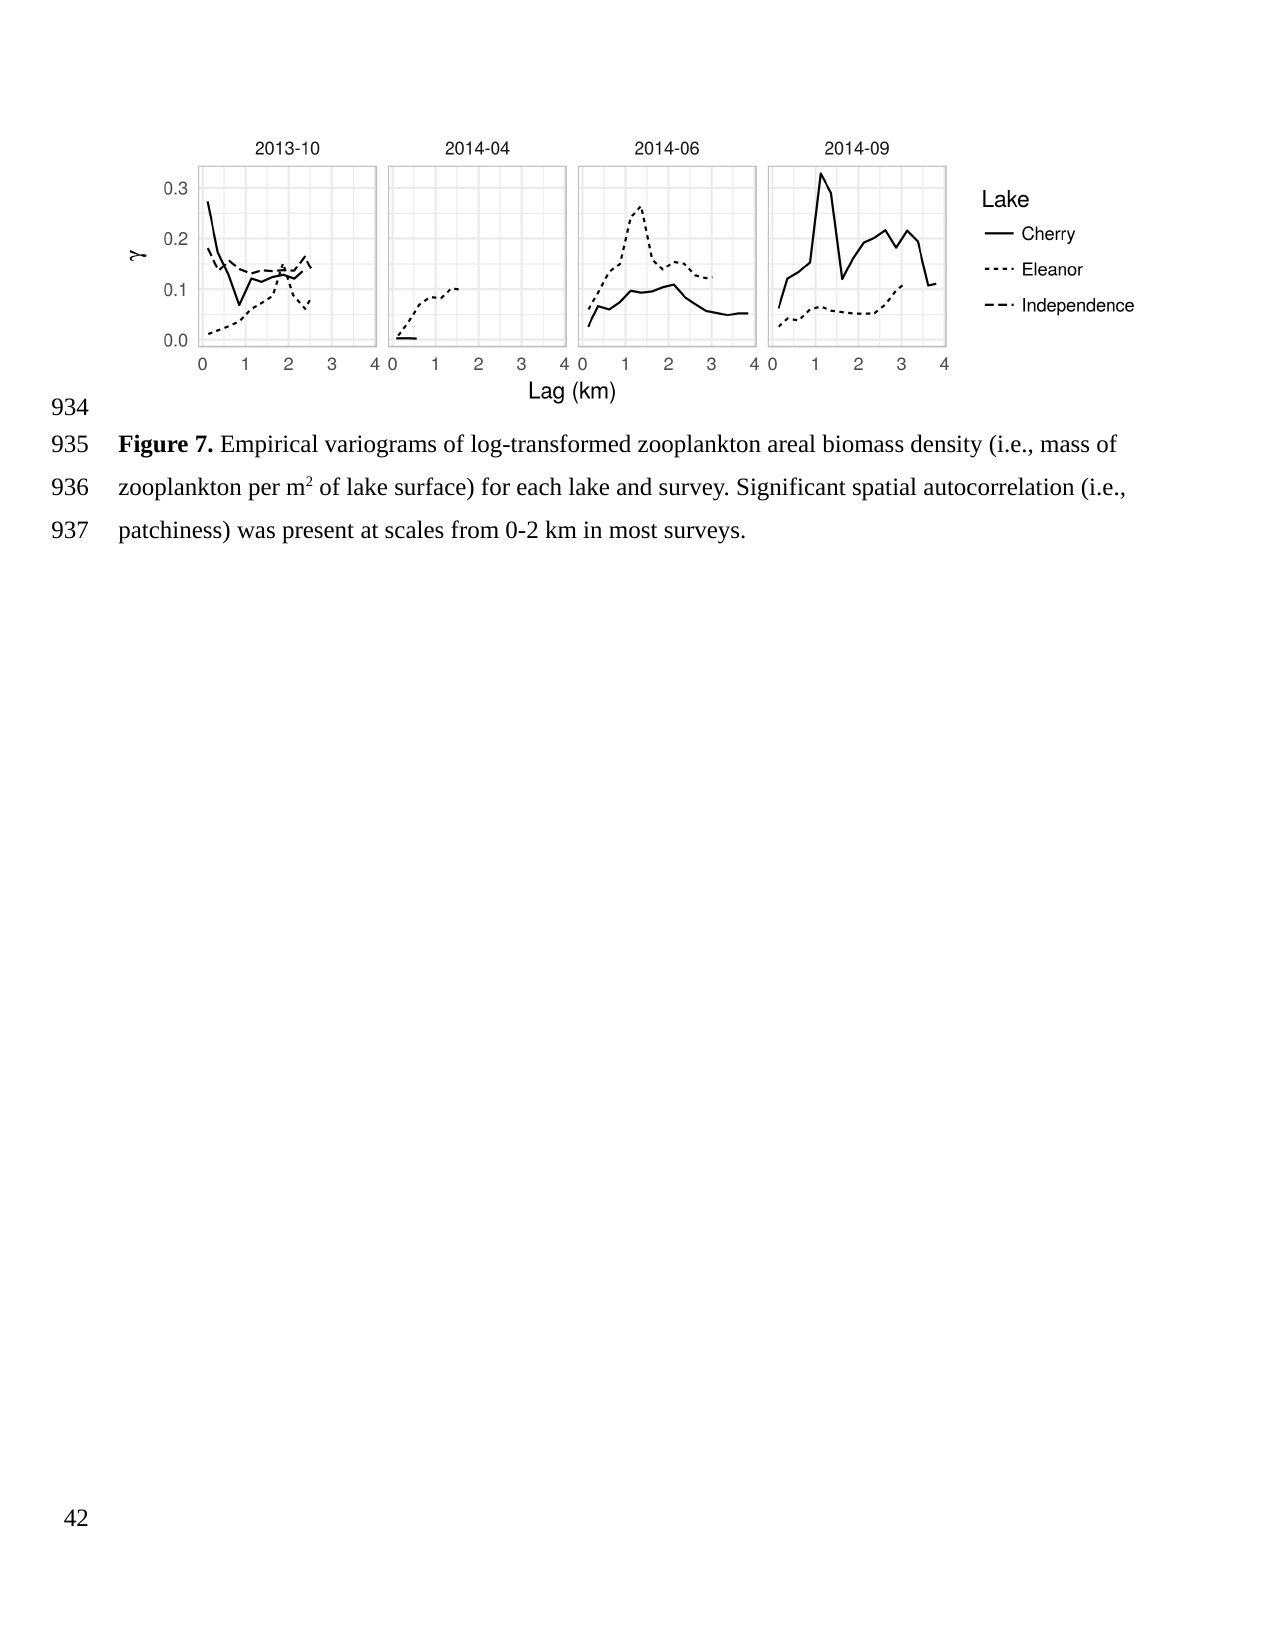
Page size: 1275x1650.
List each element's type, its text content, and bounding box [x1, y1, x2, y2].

text Figure 7. Empirical variograms of log-transformed zooplankton areal biomass density (i.e., mass of zooplankton per m2 of lake surface) for each lake and survey. Significant spatial autocorrelation (i.e., patchiness) was present at scales from 0-2 km in most surveys. [118, 429, 1157, 544]
picture [118, 118, 1157, 415]
